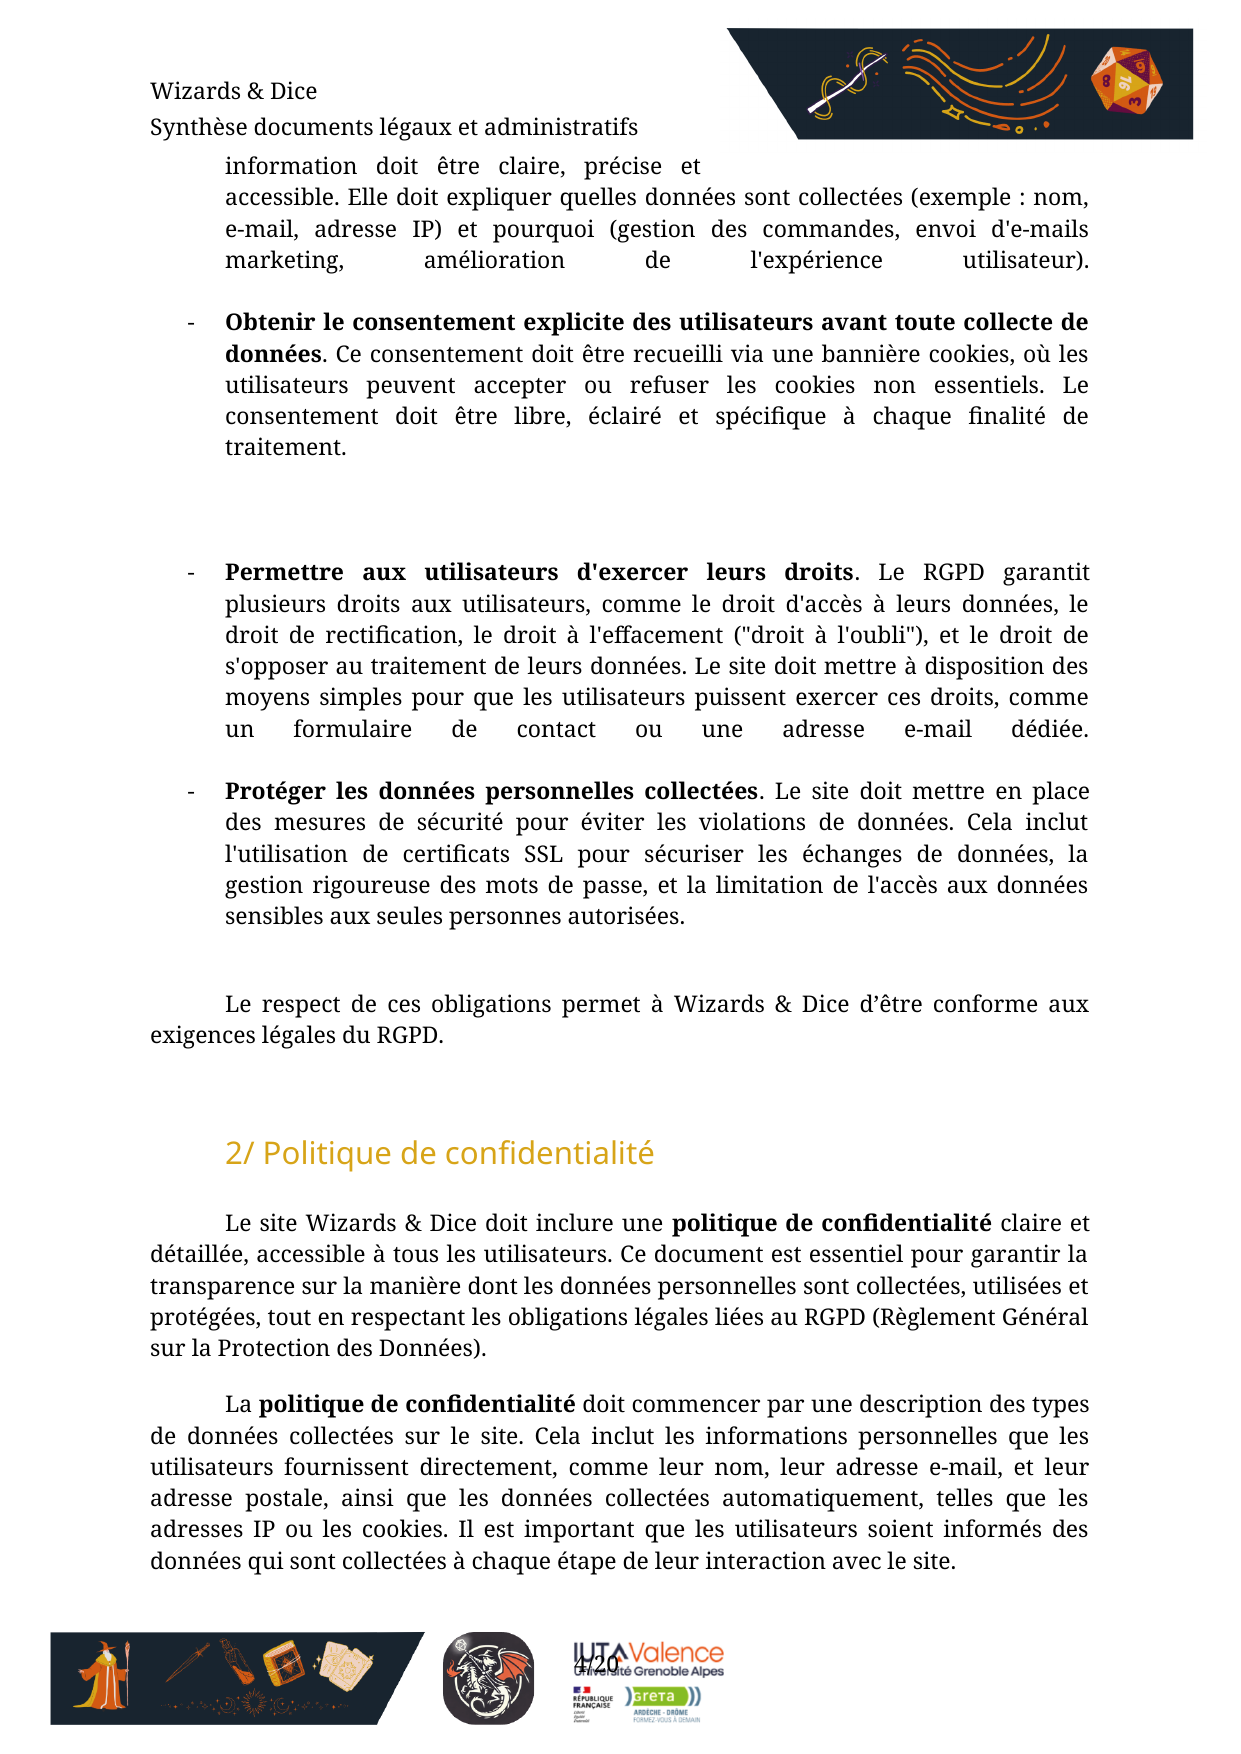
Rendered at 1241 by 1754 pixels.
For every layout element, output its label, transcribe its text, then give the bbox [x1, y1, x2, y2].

list information doit être claire, précise et accessible. Elle doit expliquer quelles données sont collectées (exemple : nom, e-mail, adresse IP) et pourquoi (gestion des commandes, envoi d'e-mails marketing, amélioration de l'expérience utilisateur). [187, 150, 1090, 306]
picture [42, 1621, 748, 1734]
picture [720, 18, 1208, 153]
list Protéger les données personnelles collectées. Le site doit mettre en place des mesures de sécurité pour éviter les violations de données. Cela inclut l'utilisation de certificats SSL pour sécuriser les échanges de données, la gestion rigoureuse des mots de passe, et la limitation de l'accès aux données sensibles aux seules personnes autorisées. [187, 775, 1090, 931]
text La politique de confidentialité doit commencer par une description des types de données collectées sur le site. Cela inclut les informations personnelles que les utilisateurs fournissent directement, comme leur nom, leur adresse e-mail, et leur adresse postale, ainsi que les données collectées automatiquement, telles que les adresses IP ou les cookies. Il est important que les utilisateurs soient informés des données qui sont collectées à chaque étape de leur interaction avec le site. [150, 1388, 1090, 1576]
text Le respect de ces obligations permet à Wizards & Dice d’être conforme aux exigences légales du RGPD. [150, 956, 1090, 1050]
subtitle 2/ Politique de confidentialité [150, 1131, 1090, 1174]
text Le site Wizards & Dice doit inclure une politique de confidentialité claire et détaillée, accessible à tous les utilisateurs. Ce document est essentiel pour garantir la transparence sur la manière dont les données personnelles sont collectées, utilisées et protégées, tout en respectant les obligations légales liées au RGPD (Règlement Général sur la Protection des Données). [150, 1207, 1090, 1363]
list Permettre aux utilisateurs d'exercer leurs droits. Le RGPD garantit plusieurs droits aux utilisateurs, comme le droit d'accès à leurs données, le droit de rectification, le droit à l'effacement ("droit à l'oubli"), et le droit de s'opposer au traitement de leurs données. Le site doit mettre à disposition des moyens simples pour que les utilisateurs puissent exercer ces droits, comme un formulaire de contact ou une adresse e-mail dédiée. [187, 556, 1090, 775]
list Obtenir le consentement explicite des utilisateurs avant toute collecte de données. Ce consentement doit être recueilli via une bannière cookies, où les utilisateurs peuvent accepter ou refuser les cookies non essentiels. Le consentement doit être libre, éclairé et spécifique à chaque finalité de traitement. [187, 306, 1090, 556]
